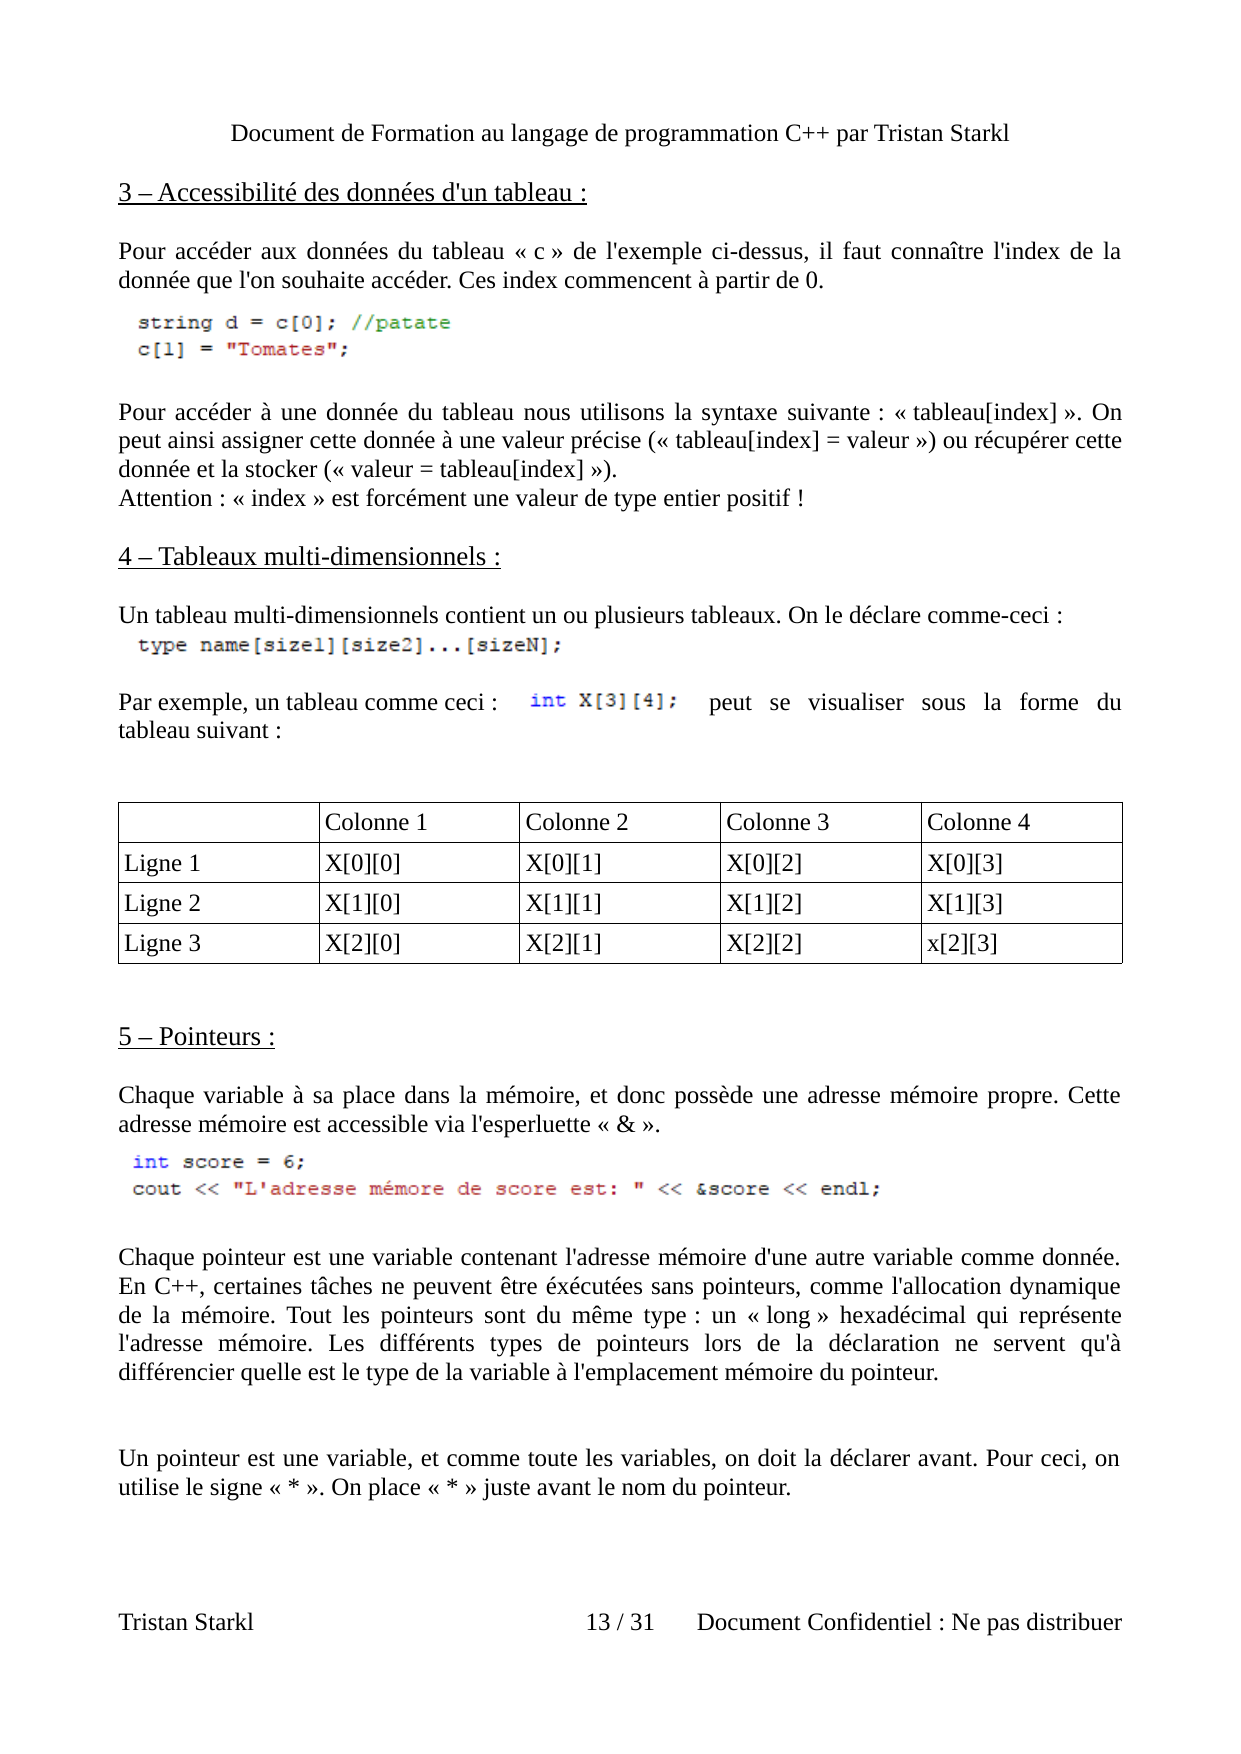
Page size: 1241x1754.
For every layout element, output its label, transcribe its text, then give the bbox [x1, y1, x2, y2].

table_cell X[2][2] [721, 924, 921, 963]
table_header Colonne 3 [721, 803, 921, 842]
table_header Colonne 2 [520, 803, 720, 842]
text 3 – Accessibilité des données d'un tableau : [118, 176, 1122, 207]
table_cell X[2][0] [320, 924, 519, 963]
table_cell Ligne 1 [119, 843, 319, 882]
table_header [119, 803, 319, 842]
text Un tableau multi-dimensionnels contient un ou plusieurs tableaux. On le déclare comme-ceci : [118, 600, 1122, 629]
table_cell X[0][2] [721, 843, 921, 882]
table_cell X[0][0] [320, 843, 519, 882]
table_cell X[0][3] [922, 843, 1122, 882]
text Attention : « index » est forcément une valeur de type entier positif ! [118, 483, 1122, 512]
text Pour accéder aux données du tableau « c » de l'exemple ci-dessus, il faut connaître l'index de la donnée que l'on souhaite accéder. Ces index commencent à partir de 0. [118, 236, 1122, 294]
table_header Colonne 4 [922, 803, 1122, 842]
text Par exemple, un tableau comme ceci : peut se visualiser sous la forme du tableau suivant : [118, 687, 1122, 744]
picture [123, 1146, 894, 1214]
picture [130, 636, 572, 658]
text 4 – Tableaux multi-dimensionnels : [118, 540, 1122, 572]
table_cell X[1][2] [721, 883, 921, 923]
table_header Colonne 1 [320, 803, 519, 842]
table_cell Ligne 2 [119, 883, 319, 923]
table_cell X[1][0] [320, 883, 519, 923]
table_cell x[2][3] [922, 924, 1122, 963]
picture [525, 690, 683, 718]
text Chaque variable à sa place dans la mémoire, et donc possède une adresse mémoire propre. Cette adresse mémoire est accessible via l'esperluette « & ». [118, 1080, 1122, 1138]
text 5 – Pointeurs : [118, 1021, 1122, 1052]
picture [133, 310, 460, 368]
table_cell X[0][1] [520, 843, 720, 882]
table_cell X[1][1] [520, 883, 720, 923]
text Un pointeur est une variable, et comme toute les variables, on doit la déclarer avant. Pour ceci, on utilise le signe « * ». On place « * » juste avant le nom du pointeur. [118, 1443, 1122, 1501]
table_cell X[1][3] [922, 883, 1122, 923]
text Chaque pointeur est une variable contenant l'adresse mémoire d'une autre variable comme donnée. En C++, certaines tâches ne peuvent être éxécutées sans pointeurs, comme l'allocation dynamique de la mémoire. Tout les pointeurs sont du même type : un « long » hexadécimal qui représente l'adresse mémoire. Les différents types de pointeurs lors de la déclaration ne servent qu'à différencier quelle est le type de la variable à l'emplacement mémoire du pointeur. [118, 1242, 1122, 1386]
table_cell Ligne 3 [119, 924, 319, 963]
table_cell X[2][1] [520, 924, 720, 963]
text Pour accéder à une donnée du tableau nous utilisons la syntaxe suivante : « tableau[index] ». On peut ainsi assigner cette donnée à une valeur précise (« tableau[index] = valeur ») ou récupérer cette donnée et la stocker (« valeur = tableau[index] »). [118, 397, 1122, 483]
